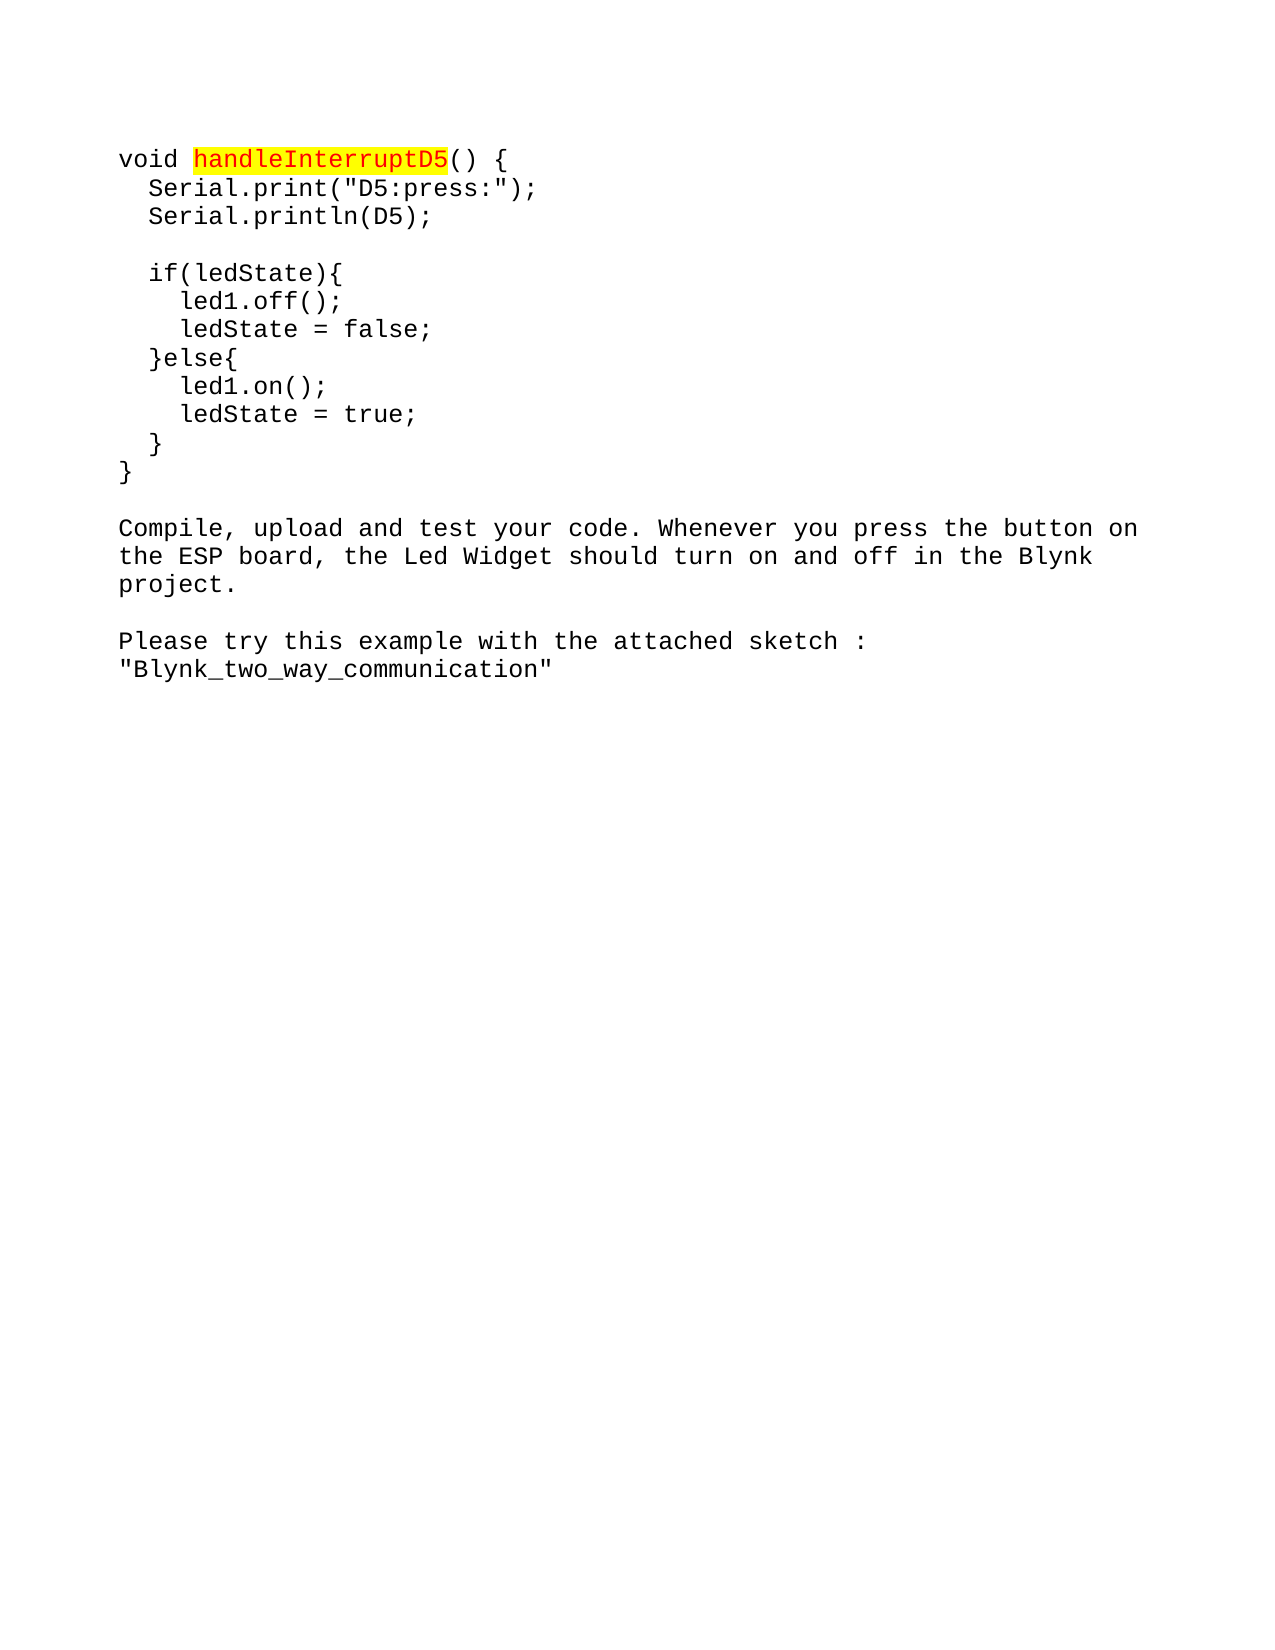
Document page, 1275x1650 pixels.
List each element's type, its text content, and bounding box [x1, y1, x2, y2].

text Serial.print("D5:press:"); [118, 175, 1157, 203]
text Compile, upload and test your code. Whenever you press the button on the ESP board, the Led Widget should turn on and off in the Blynk project. [118, 515, 1157, 600]
text if(ledState){ [118, 260, 1157, 288]
text led1.off(); [118, 288, 1157, 317]
text }else{ [118, 345, 1157, 373]
text void handleInterruptD5() { [118, 147, 1157, 175]
text } [118, 458, 1157, 487]
text Serial.println(D5); [118, 203, 1157, 232]
text "Blynk_two_way_communication" [118, 657, 1157, 685]
text Please try this example with the attached sketch : [118, 628, 1157, 657]
text } [118, 430, 1157, 458]
text led1.on(); [118, 373, 1157, 402]
text ledState = false; [118, 317, 1157, 345]
text ledState = true; [118, 402, 1157, 430]
